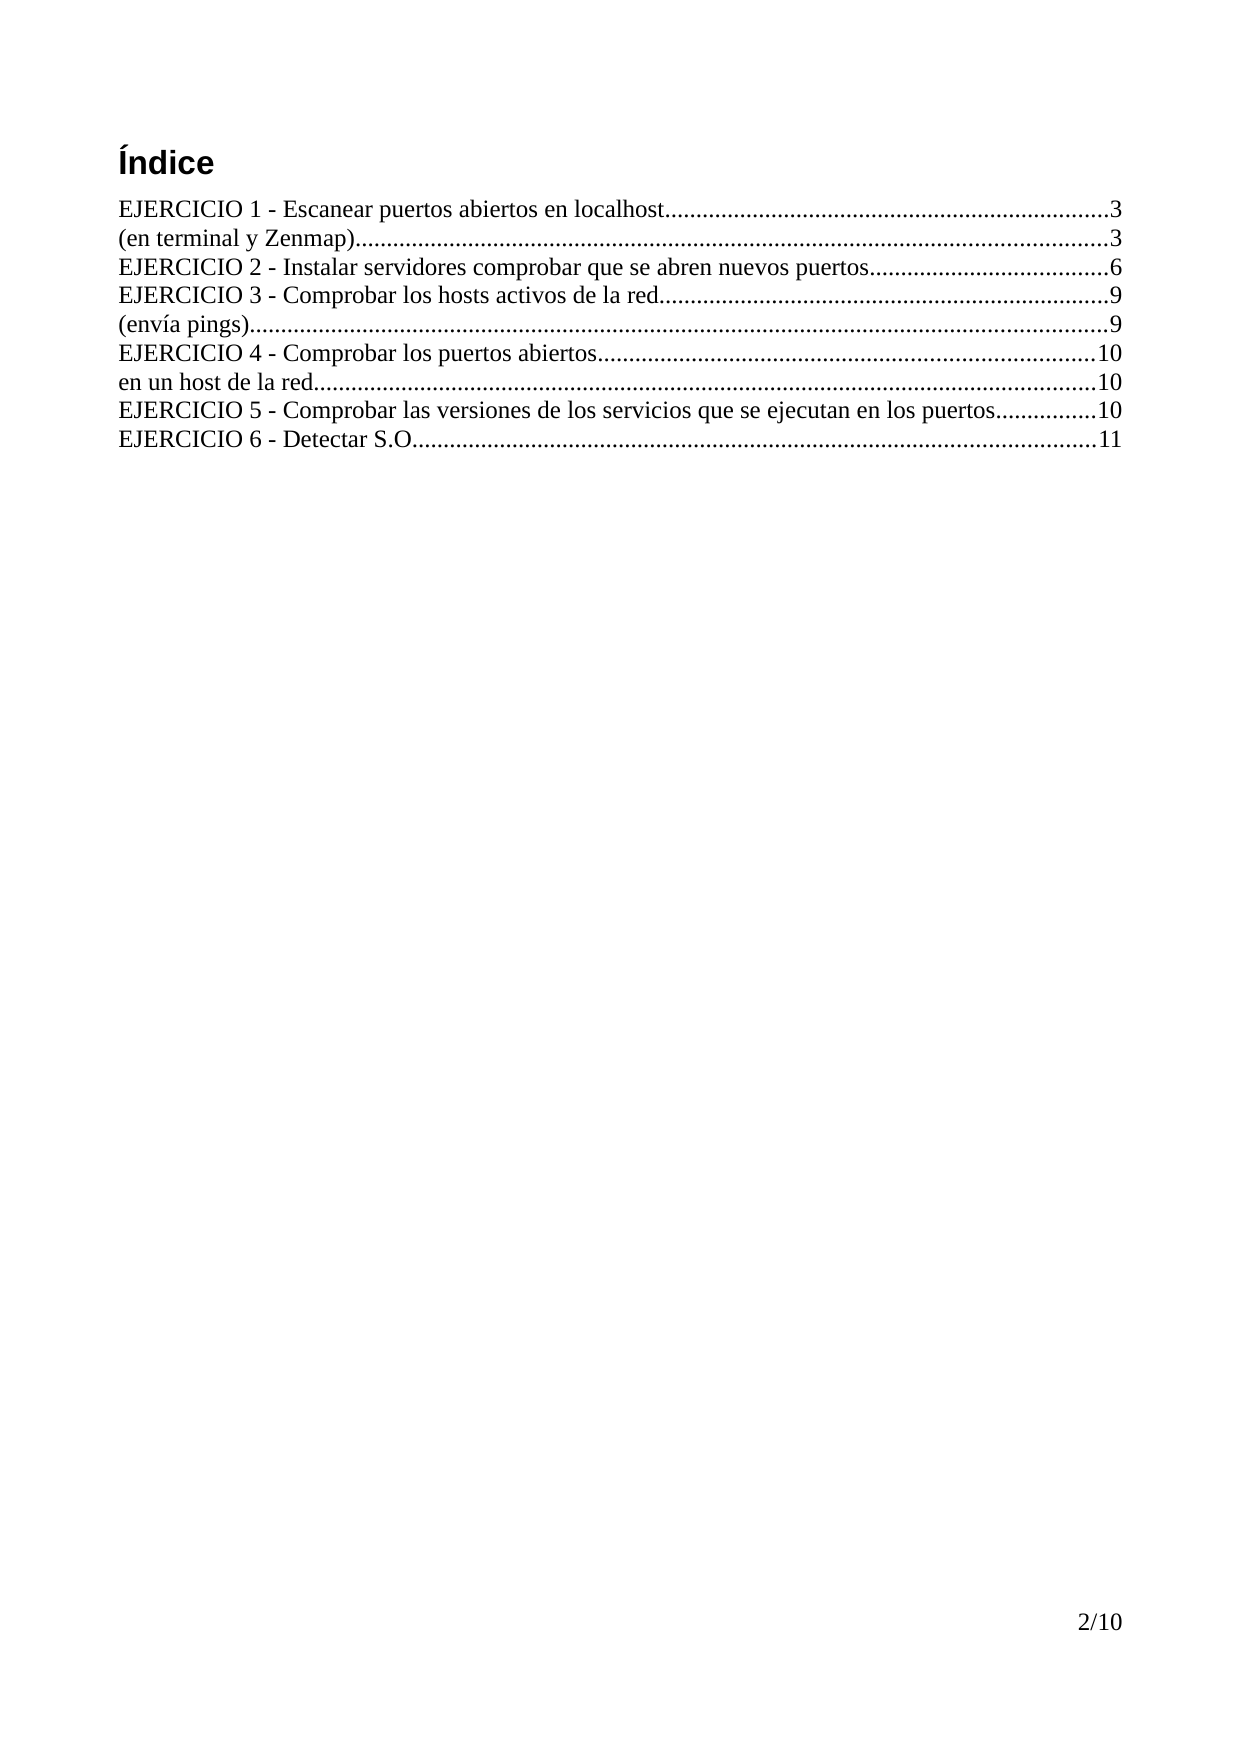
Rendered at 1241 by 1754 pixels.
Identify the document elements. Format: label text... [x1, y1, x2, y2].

text EJERCICIO 3 - Comprobar los hosts activos de la red 9 [118, 280, 1122, 309]
subtitle Índice [118, 143, 1122, 182]
text EJERCICIO 1 - Escanear puertos abiertos en localhost 3 [118, 194, 1122, 223]
text EJERCICIO 2 - Instalar servidores comprobar que se abren nuevos puertos 6 [118, 252, 1122, 280]
text EJERCICIO 6 - Detectar S.O. 11 [118, 424, 1122, 453]
text en un host de la red 10 [118, 367, 1122, 395]
text (en terminal y Zenmap) 3 [118, 223, 1122, 252]
text EJERCICIO 5 - Comprobar las versiones de los servicios que se ejecutan en los puertos 10 [118, 395, 1122, 424]
text (envía pings) 9 [118, 309, 1122, 338]
text EJERCICIO 4 - Comprobar los puertos abiertos 10 [118, 338, 1122, 367]
